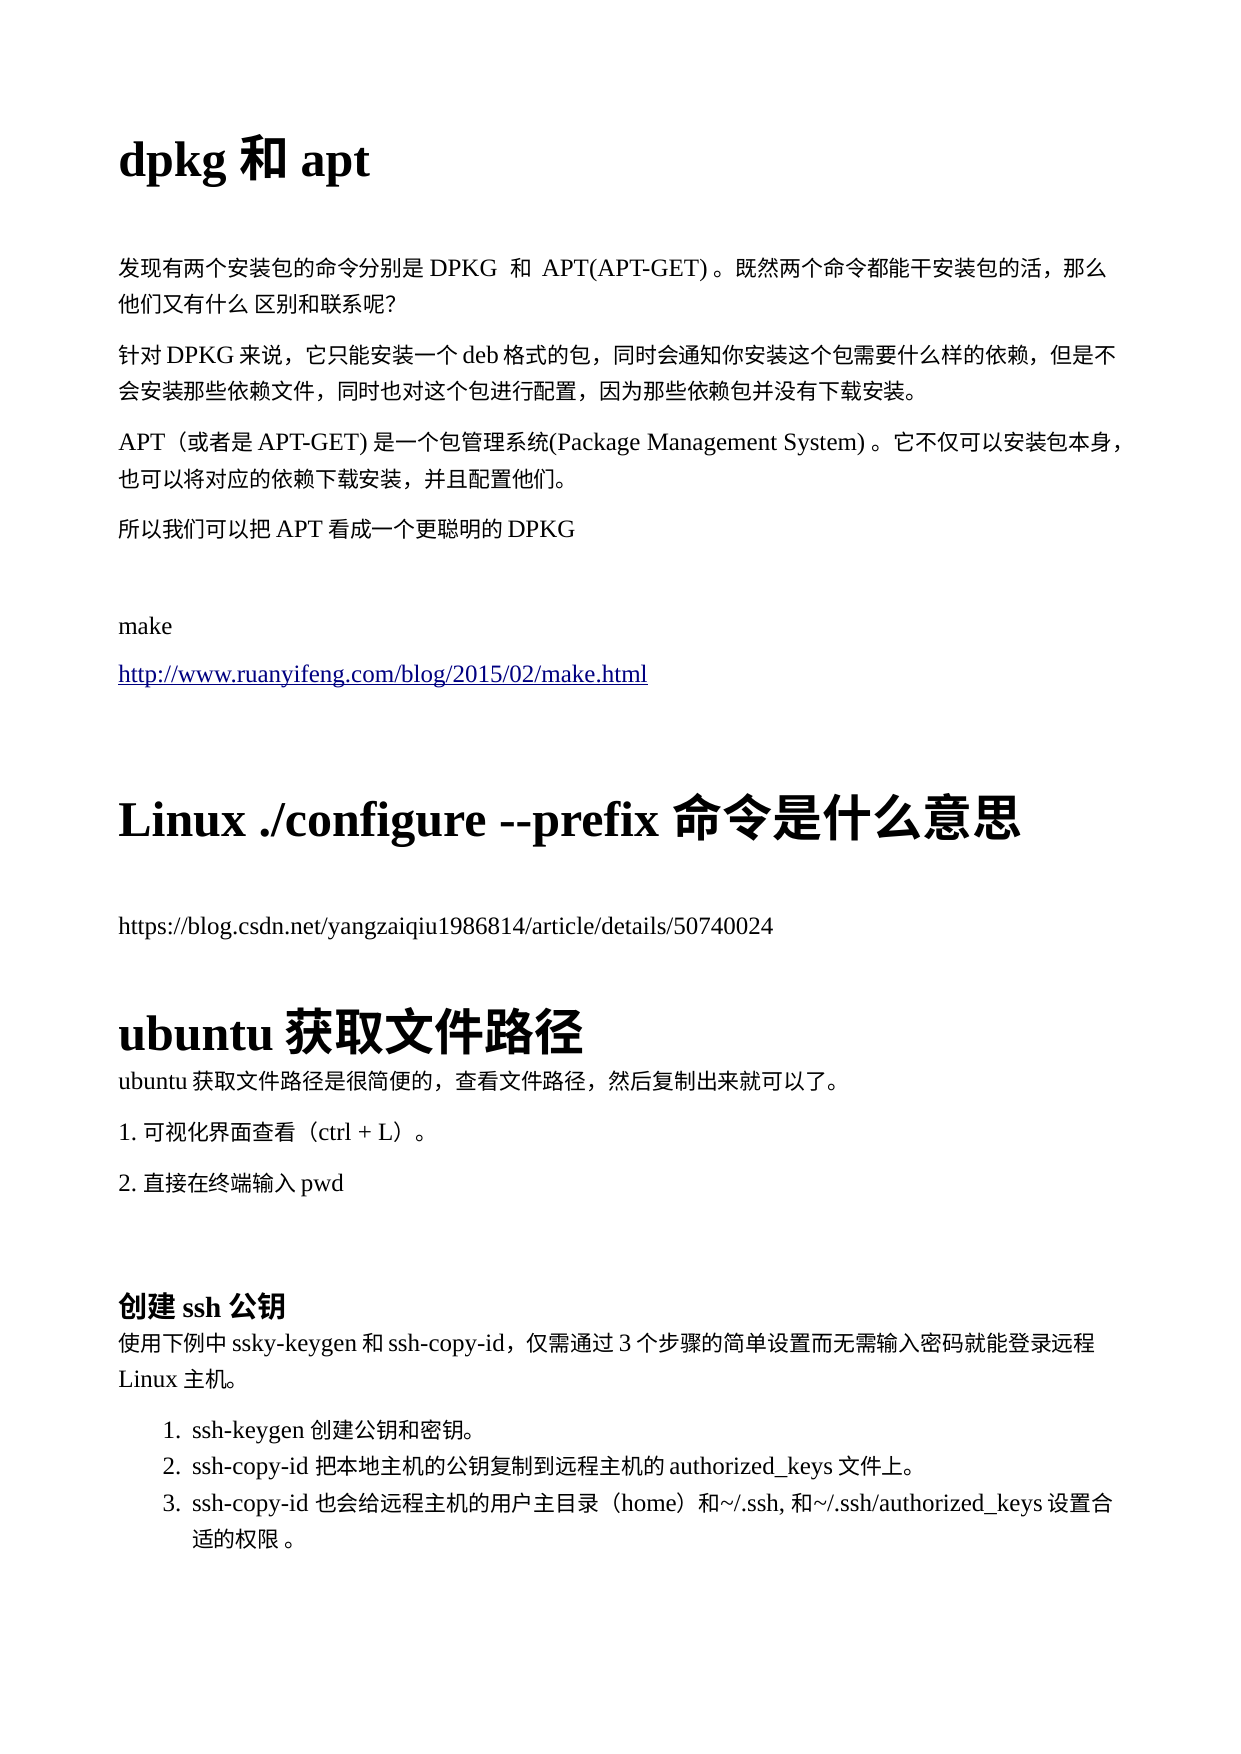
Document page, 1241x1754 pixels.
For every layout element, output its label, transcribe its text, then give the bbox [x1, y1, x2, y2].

subtitle dpkg 和 apt [118, 118, 1122, 191]
text 所以我们可以把APT看成一个更聪明的DPKG [118, 512, 1122, 544]
list ssh-keygen 创建公钥和密钥。 [162, 1413, 1122, 1444]
text http://www.ruanyifeng.com/blog/2015/02/make.html [118, 659, 1122, 687]
text 针对DPKG来说，它只能安装一个deb格式的包，同时会通知你安装这个包需要什么样的依赖，但是不会安装那些依赖文件，同时也对这个包进行配置，因为那些依赖包并没有下载安装。 [118, 338, 1122, 406]
text 发现有两个安装包的命令分别是 DPKG 和 APT(APT-GET) 。既然两个命令都能干安装包的活，那么他们又有什么 区别和联系呢？ [118, 251, 1122, 319]
text https://blog.csdn.net/yangzaiqiu1986814/article/details/50740024 [118, 911, 1122, 940]
text APT（或者是APT-GET) 是一个包管理系统(Package Management System) 。它不仅可以安装包本身，也可以将对应的依赖下载安装，并且配置他们。 [118, 425, 1122, 493]
list ssh-copy-id 也会给远程主机的用户主目录（home）和~/.ssh, 和~/.ssh/authorized_keys设置合适的权限 。 [162, 1486, 1122, 1553]
subtitle 创建ssh 公钥 [118, 1283, 1122, 1326]
text 使用下例中ssky-keygen和ssh-copy-id，仅需通过3个步骤的简单设置而无需输入密码就能登录远程Linux主机。 [118, 1326, 1122, 1393]
text 2. 直接在终端输入pwd [118, 1166, 1122, 1198]
list ssh-copy-id 把本地主机的公钥复制到远程主机的authorized_keys文件上。 [162, 1449, 1122, 1481]
text make [118, 611, 1122, 640]
subtitle ubuntu获取文件路径 [118, 992, 1122, 1064]
text 1. 可视化界面查看（ctrl + L）。 [118, 1115, 1122, 1147]
text ubuntu获取文件路径是很简便的，查看文件路径，然后复制出来就可以了。 [118, 1064, 1122, 1096]
subtitle Linux ./configure --prefix 命令是什么意思 [118, 779, 1122, 851]
